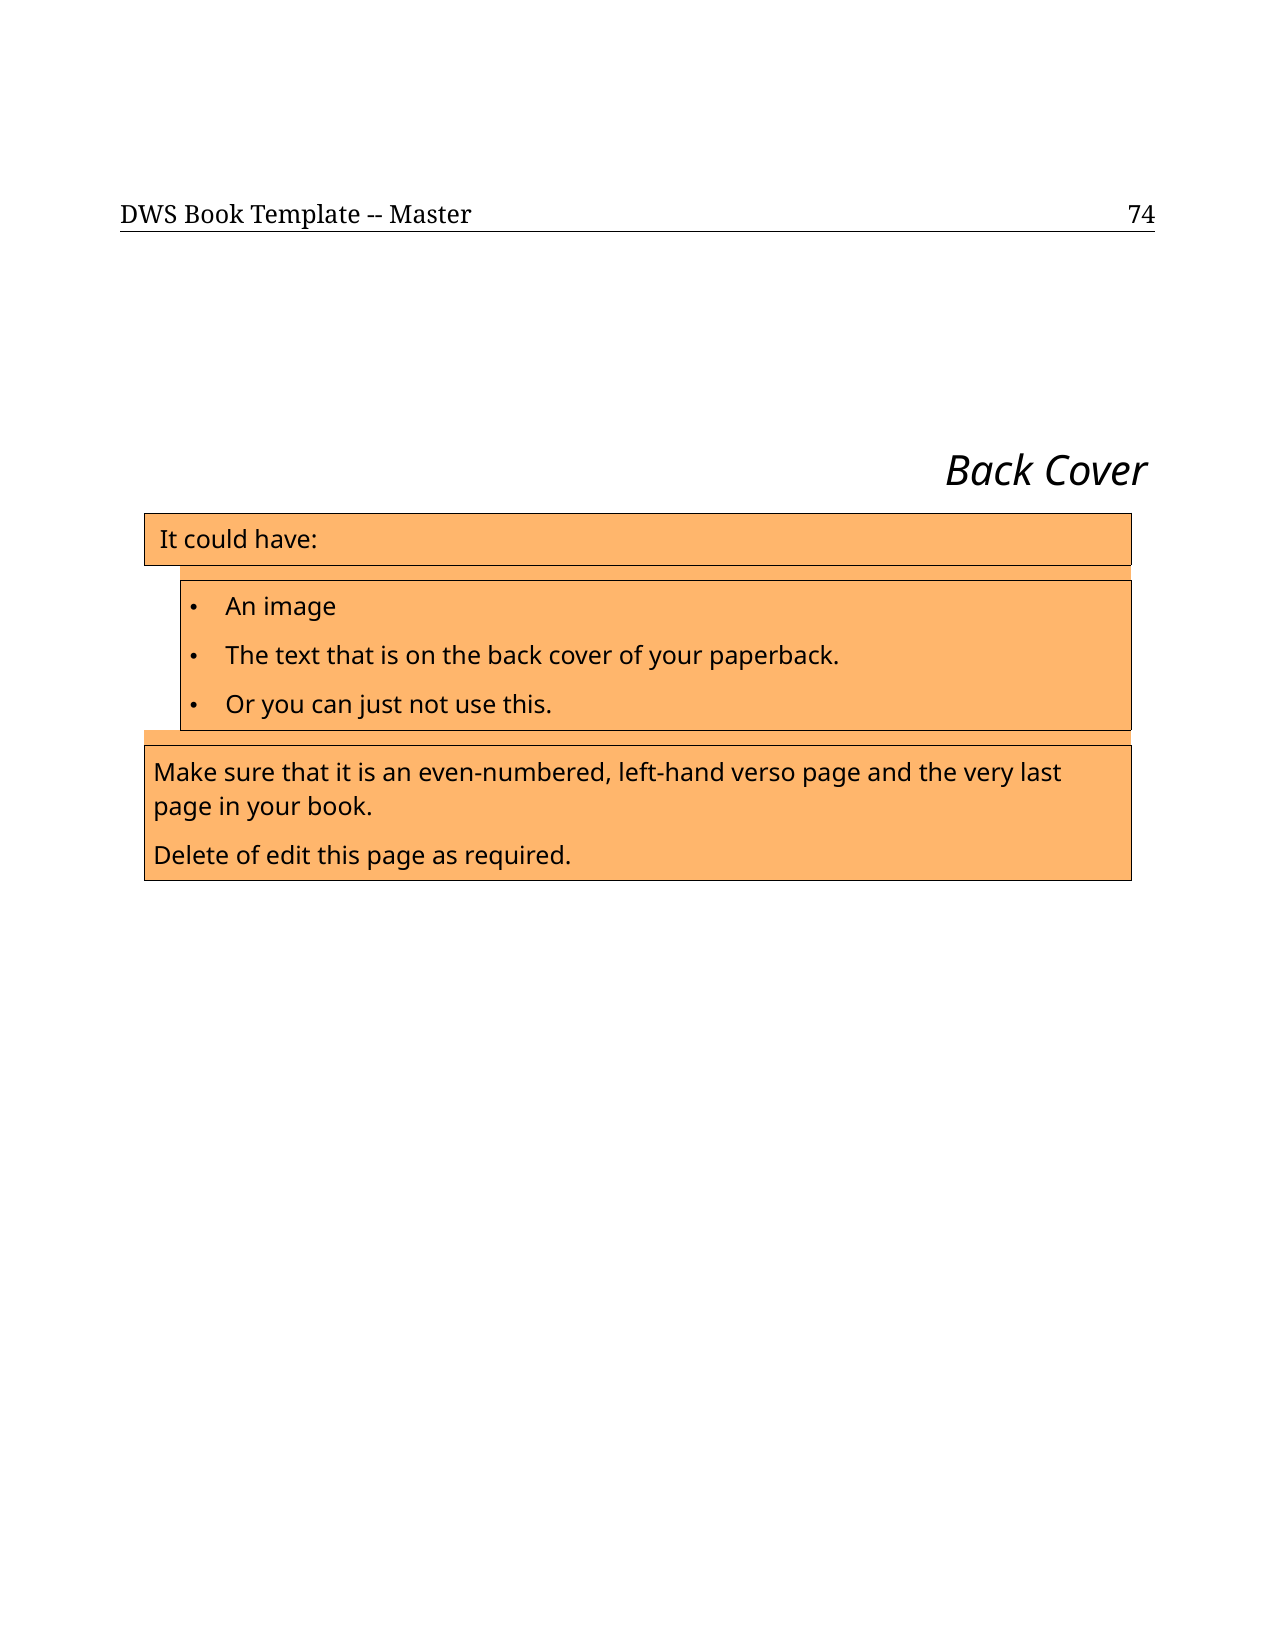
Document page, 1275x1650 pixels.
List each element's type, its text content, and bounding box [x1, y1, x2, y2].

subtitle Back Cover [120, 438, 1155, 501]
text Delete of edit this page as required. [145, 828, 1131, 880]
list The text that is on the back cover of your paperback. [181, 629, 1131, 672]
list An image [181, 581, 1131, 623]
text Make sure that it is an even-numbered, left-hand verso page and the very last page in your book. [145, 746, 1131, 822]
text It could have: [145, 514, 1131, 565]
list Or you can just not use this. [181, 678, 1131, 730]
